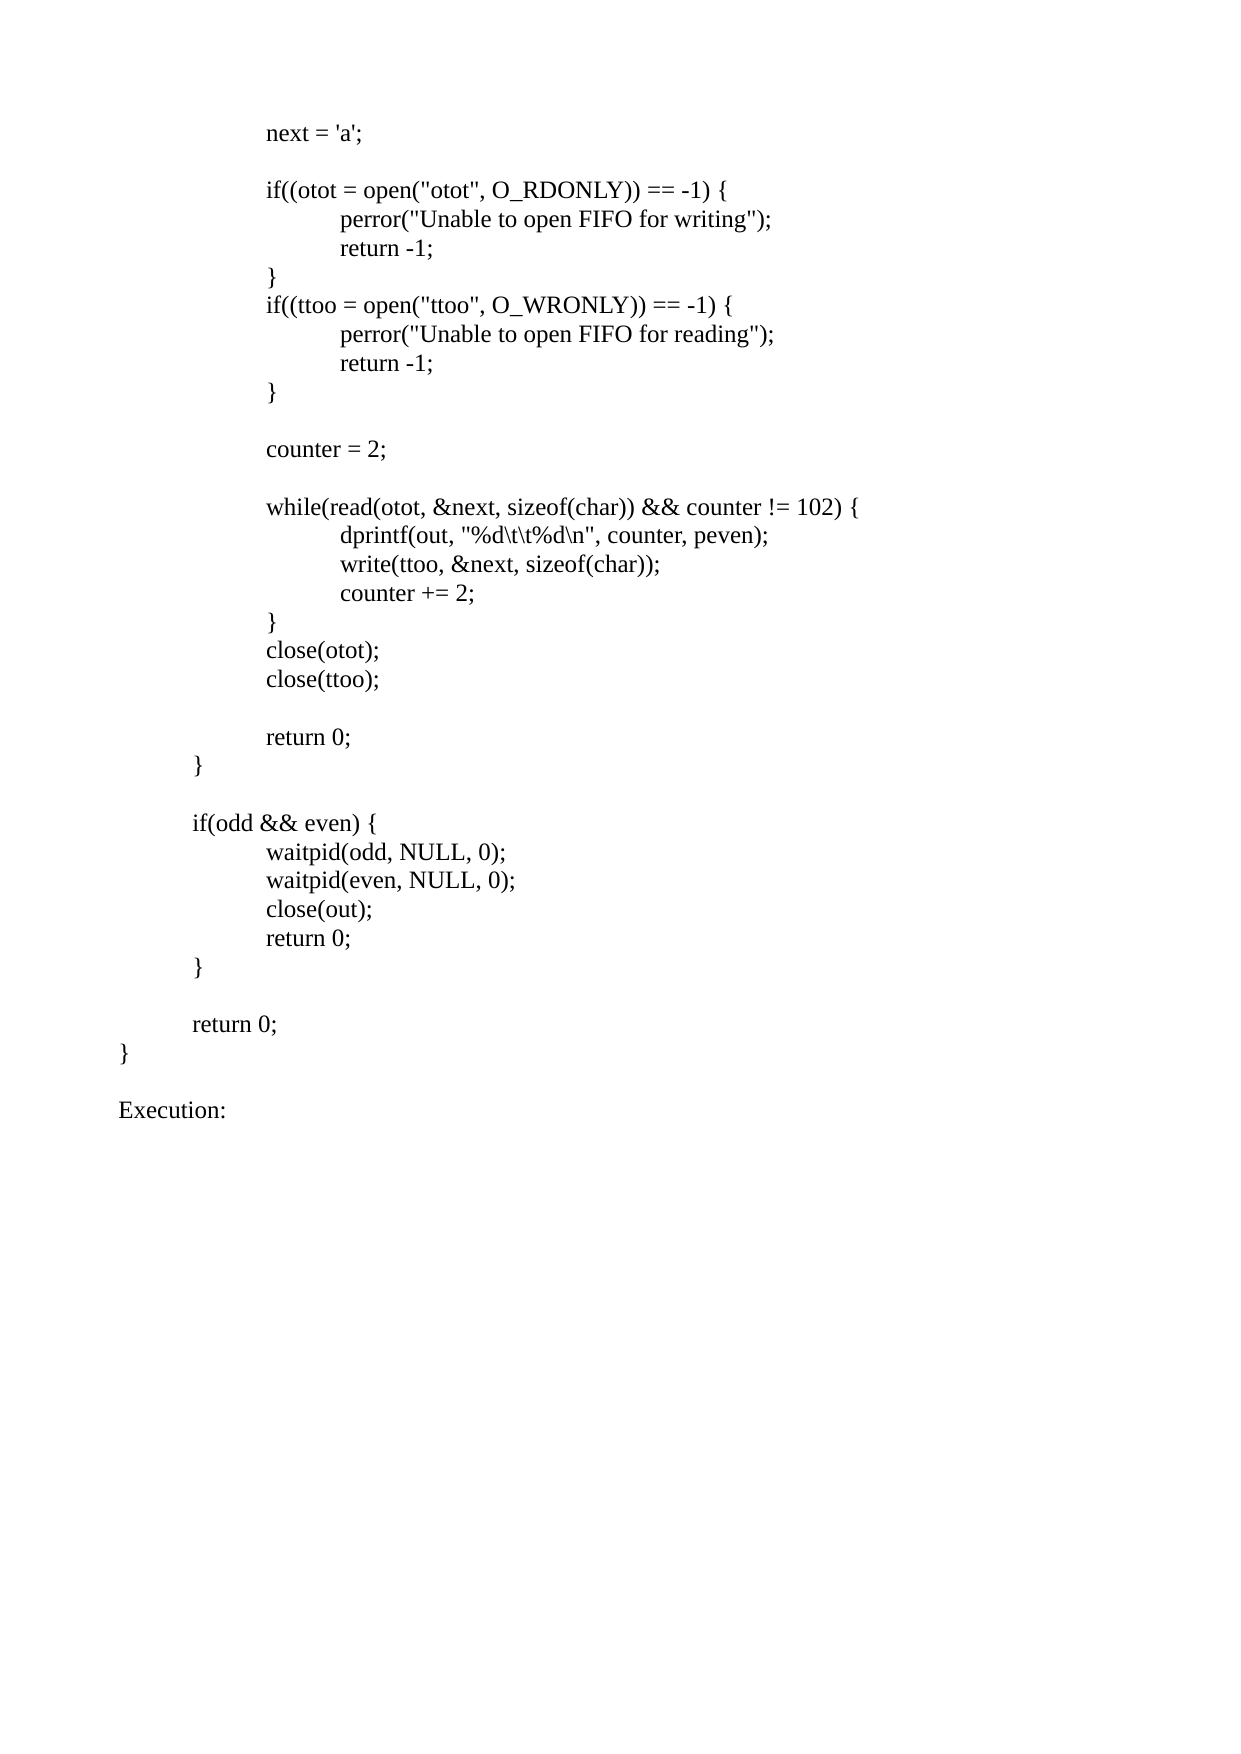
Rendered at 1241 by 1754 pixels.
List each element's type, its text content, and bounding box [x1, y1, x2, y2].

text } [118, 262, 1122, 291]
text if((ttoo = open("ttoo", O_WRONLY)) == -1) { [118, 291, 1122, 319]
text close(out); [118, 894, 1122, 923]
text return -1; [118, 233, 1122, 262]
text } [118, 1038, 1122, 1067]
text write(ttoo, &next, sizeof(char)); [118, 549, 1122, 578]
text } [118, 377, 1122, 406]
text return -1; [118, 348, 1122, 377]
text close(ttoo); [118, 664, 1122, 693]
text perror("Unable to open FIFO for reading"); [118, 319, 1122, 348]
text perror("Unable to open FIFO for writing"); [118, 204, 1122, 233]
text waitpid(even, NULL, 0); [118, 866, 1122, 894]
text return 0; [118, 1009, 1122, 1038]
text close(otot); [118, 636, 1122, 664]
text next = 'a'; [118, 118, 1122, 147]
text counter += 2; [118, 578, 1122, 607]
text waitpid(odd, NULL, 0); [118, 837, 1122, 866]
text counter = 2; [118, 434, 1122, 463]
text } [118, 751, 1122, 779]
text if(odd && even) { [118, 808, 1122, 837]
text dprintf(out, "%d\t\t%d\n", counter, peven); [118, 521, 1122, 549]
text while(read(otot, &next, sizeof(char)) && counter != 102) { [118, 492, 1122, 521]
text return 0; [118, 923, 1122, 952]
text } [118, 952, 1122, 981]
text Execution: [118, 1096, 1122, 1124]
text return 0; [118, 722, 1122, 751]
text } [118, 607, 1122, 636]
text if((otot = open("otot", O_RDONLY)) == -1) { [118, 176, 1122, 204]
